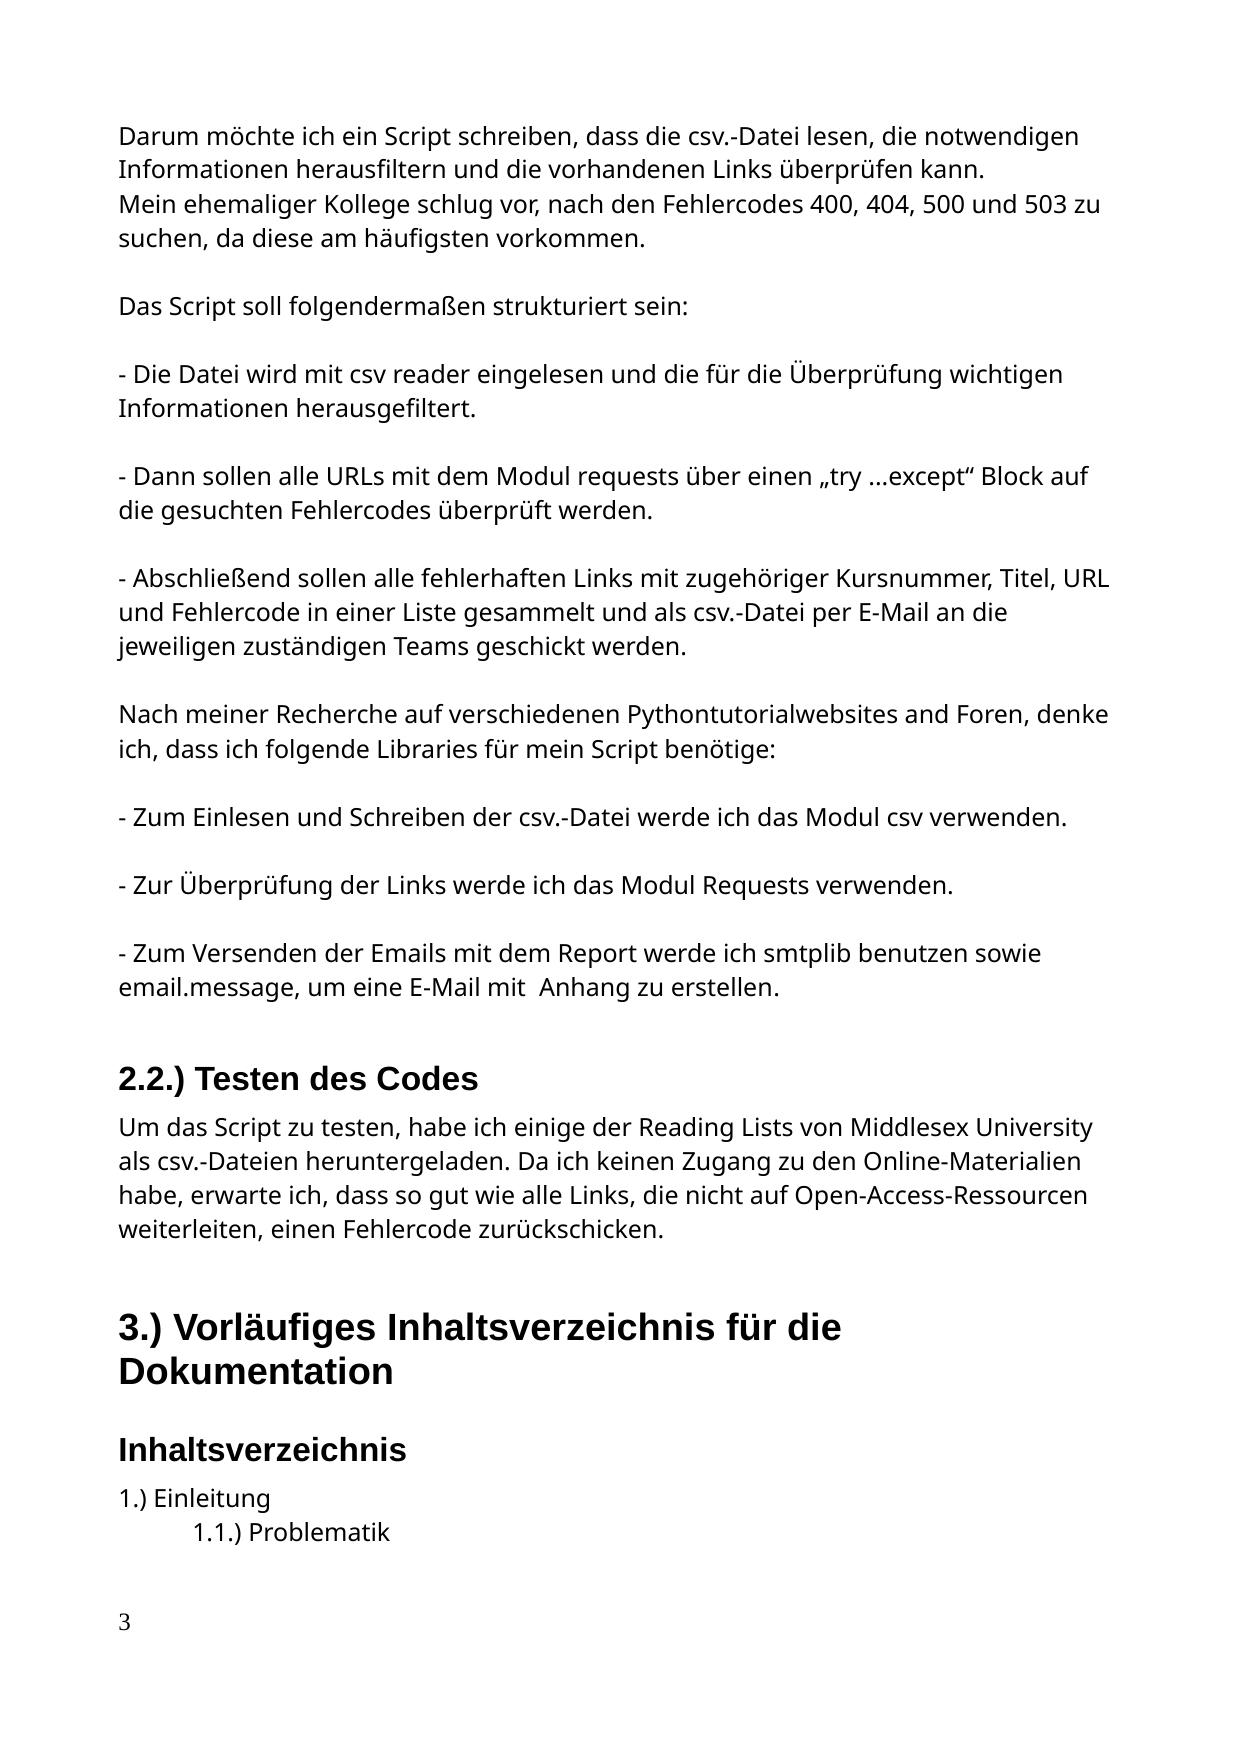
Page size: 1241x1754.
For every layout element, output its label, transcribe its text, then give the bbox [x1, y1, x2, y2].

text Nach meiner Recherche auf verschiedenen Pythontutorialwebsites and Foren, denke ich, dass ich folgende Libraries für mein Script benötige: [118, 697, 1122, 765]
text - Zur Überprüfung der Links werde ich das Modul Requests verwenden. [118, 867, 1122, 902]
subtitle 2.2.) Testen des Codes [118, 1059, 1122, 1097]
text Das Script soll folgendermaßen strukturiert sein: [118, 288, 1122, 322]
subtitle Inhaltsverzeichnis [118, 1430, 1122, 1468]
text Mein ehemaliger Kollege schlug vor, nach den Fehlercodes 400, 404, 500 und 503 zu suchen, da diese am häufigsten vorkommen. [118, 186, 1122, 254]
text - Die Datei wird mit csv reader eingelesen und die für die Überprüfung wichtigen Informationen herausgefiltert. [118, 357, 1122, 425]
subtitle 3.) Vorläufiges Inhaltsverzeichnis für die Dokumentation [118, 1305, 1122, 1392]
text Darum möchte ich ein Script schreiben, dass die csv.-Datei lesen, die notwendigen Informationen herausfiltern und die vorhandenen Links überprüfen kann. [118, 118, 1122, 186]
text - Zum Versenden der Emails mit dem Report werde ich smtplib benutzen sowie email.message, um eine E-Mail mit Anhang zu erstellen. [118, 936, 1122, 1004]
text - Abschließend sollen alle fehlerhaften Links mit zugehöriger Kursnummer, Titel, URL und Fehlercode in einer Liste gesammelt und als csv.-Datei per E-Mail an die jeweiligen zuständigen Teams geschickt werden. [118, 561, 1122, 663]
text 1.1.) Problematik [118, 1515, 1122, 1549]
text 1.) Einleitung [118, 1481, 1122, 1515]
text - Dann sollen alle URLs mit dem Modul requests über einen „try ...except“ Block auf die gesuchten Fehlercodes überprüft werden. [118, 459, 1122, 527]
text - Zum Einlesen und Schreiben der csv.-Datei werde ich das Modul csv verwenden. [118, 799, 1122, 833]
text Um das Script zu testen, habe ich einige der Reading Lists von Middlesex University als csv.-Dateien heruntergeladen. Da ich keinen Zugang zu den Online-Materialien habe, erwarte ich, dass so gut wie alle Links, die nicht auf Open-Access-Ressourcen weiterleiten, einen Fehlercode zurückschicken. [118, 1110, 1122, 1246]
